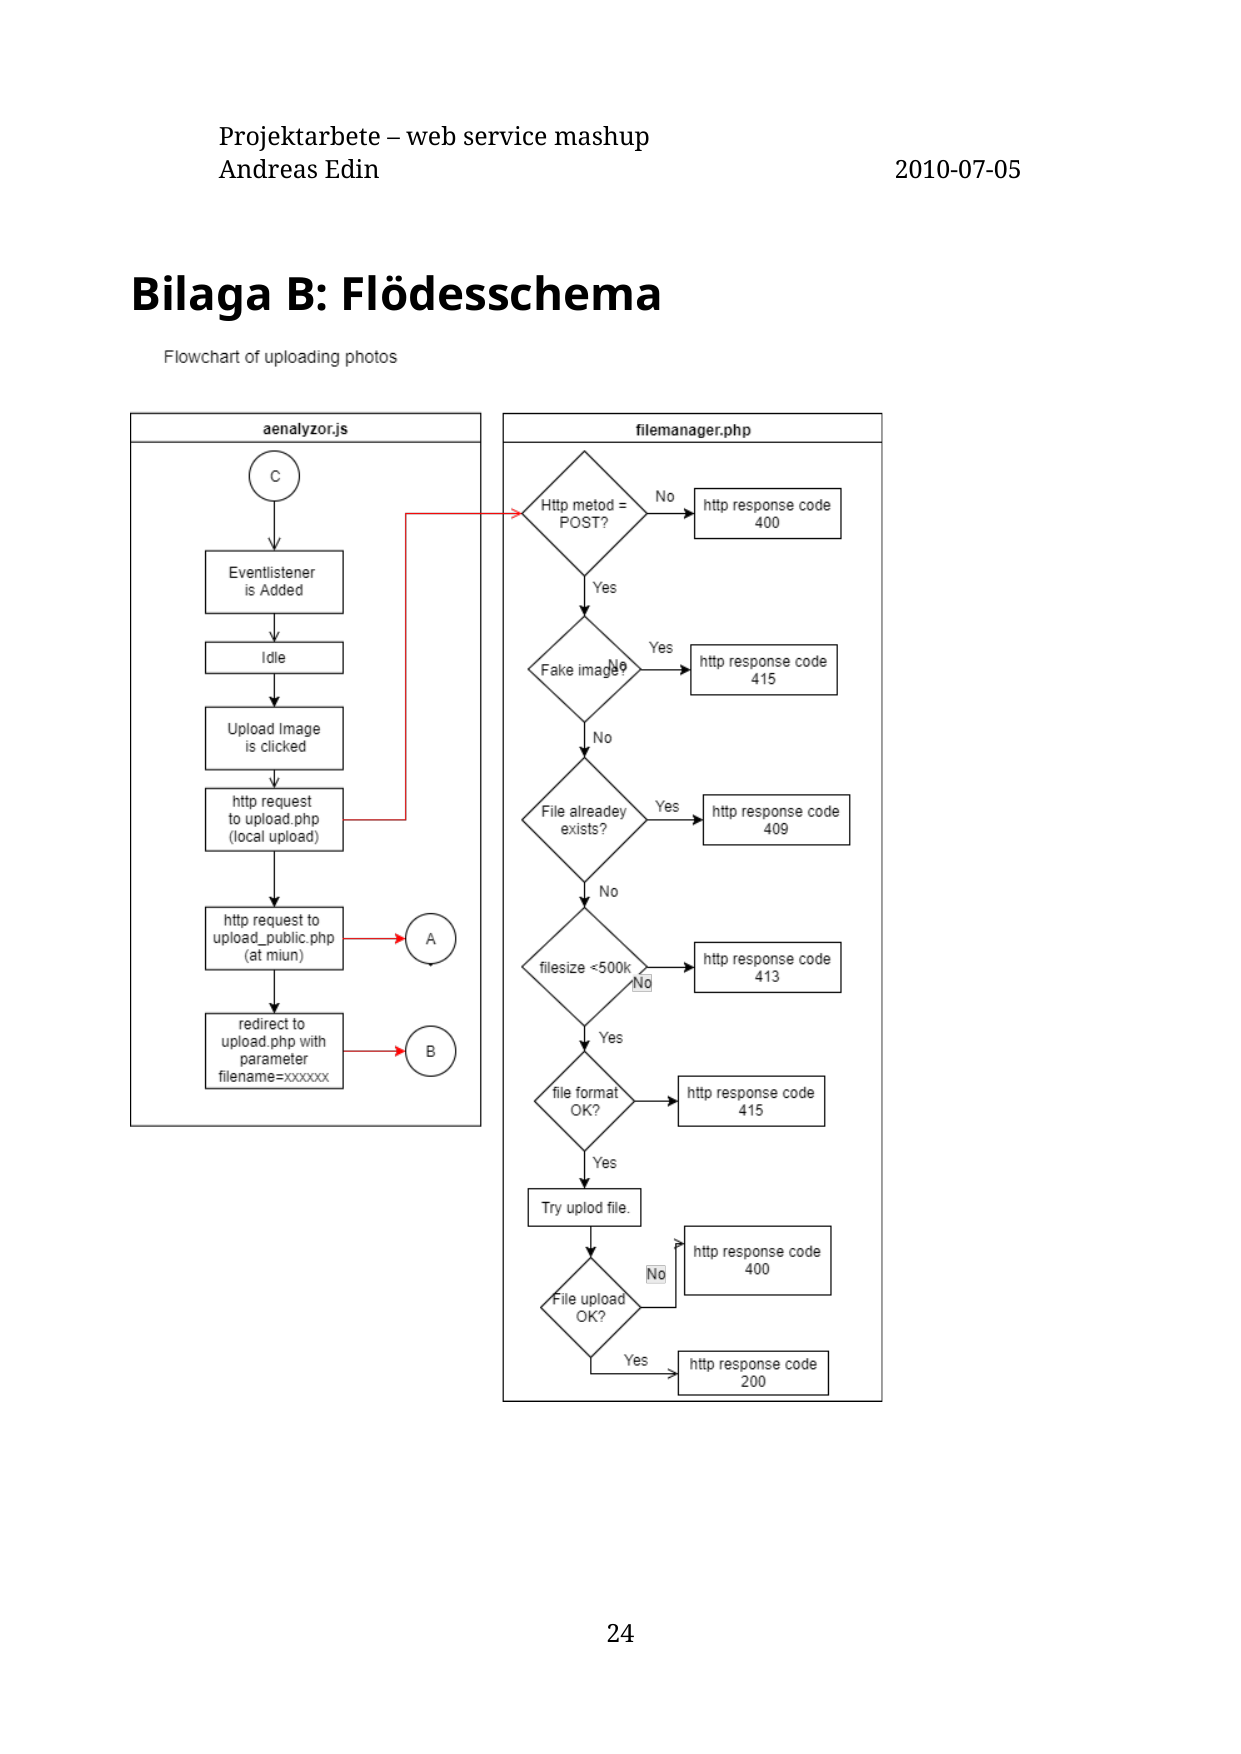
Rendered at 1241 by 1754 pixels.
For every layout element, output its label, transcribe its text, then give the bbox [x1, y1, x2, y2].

subtitle Bilaga B: Flödesschema [130, 261, 1022, 324]
